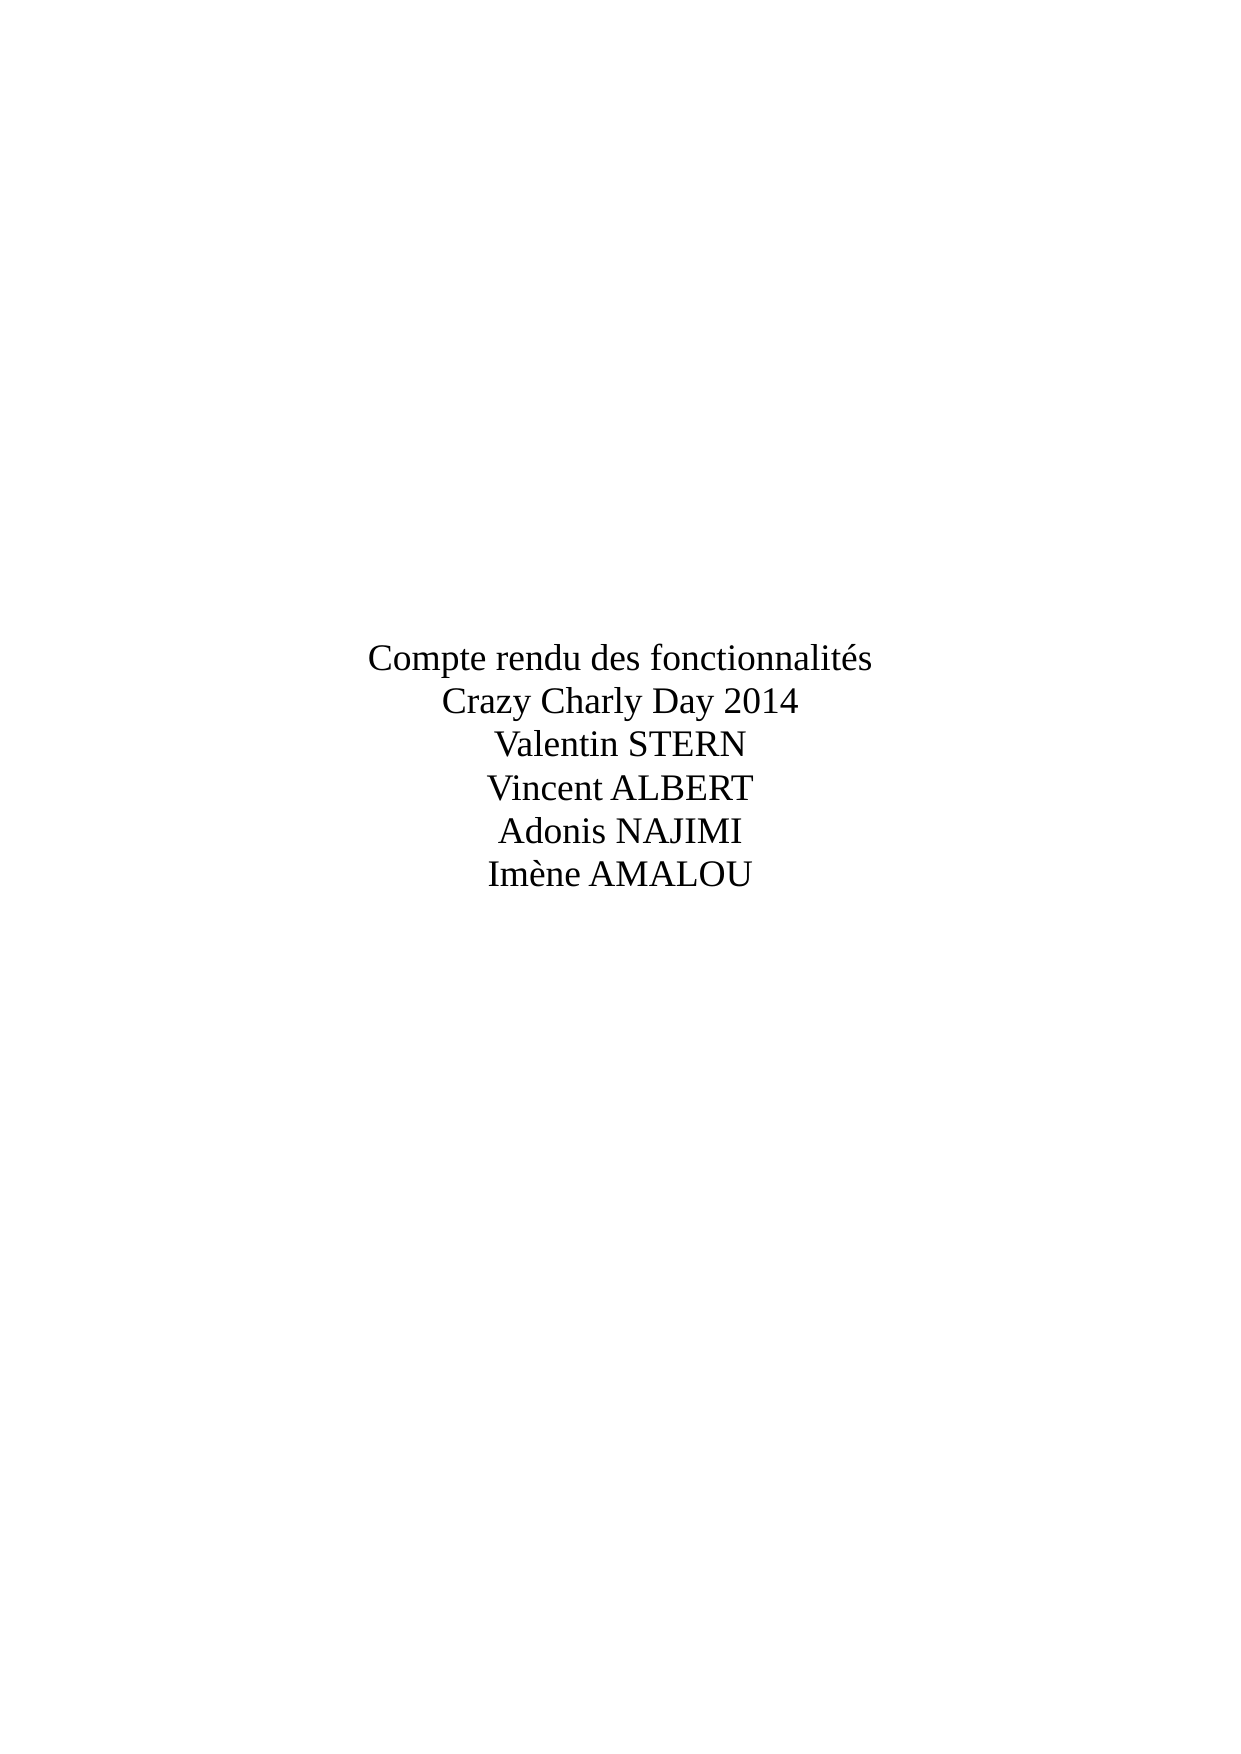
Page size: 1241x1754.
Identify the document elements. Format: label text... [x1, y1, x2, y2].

text Compte rendu des fonctionnalités [118, 636, 1122, 679]
text Vincent ALBERT [118, 765, 1122, 808]
text Imène AMALOU [118, 851, 1122, 894]
text Adonis NAJIMI [118, 808, 1122, 851]
text Valentin STERN [118, 722, 1122, 765]
text Crazy Charly Day 2014 [118, 679, 1122, 722]
